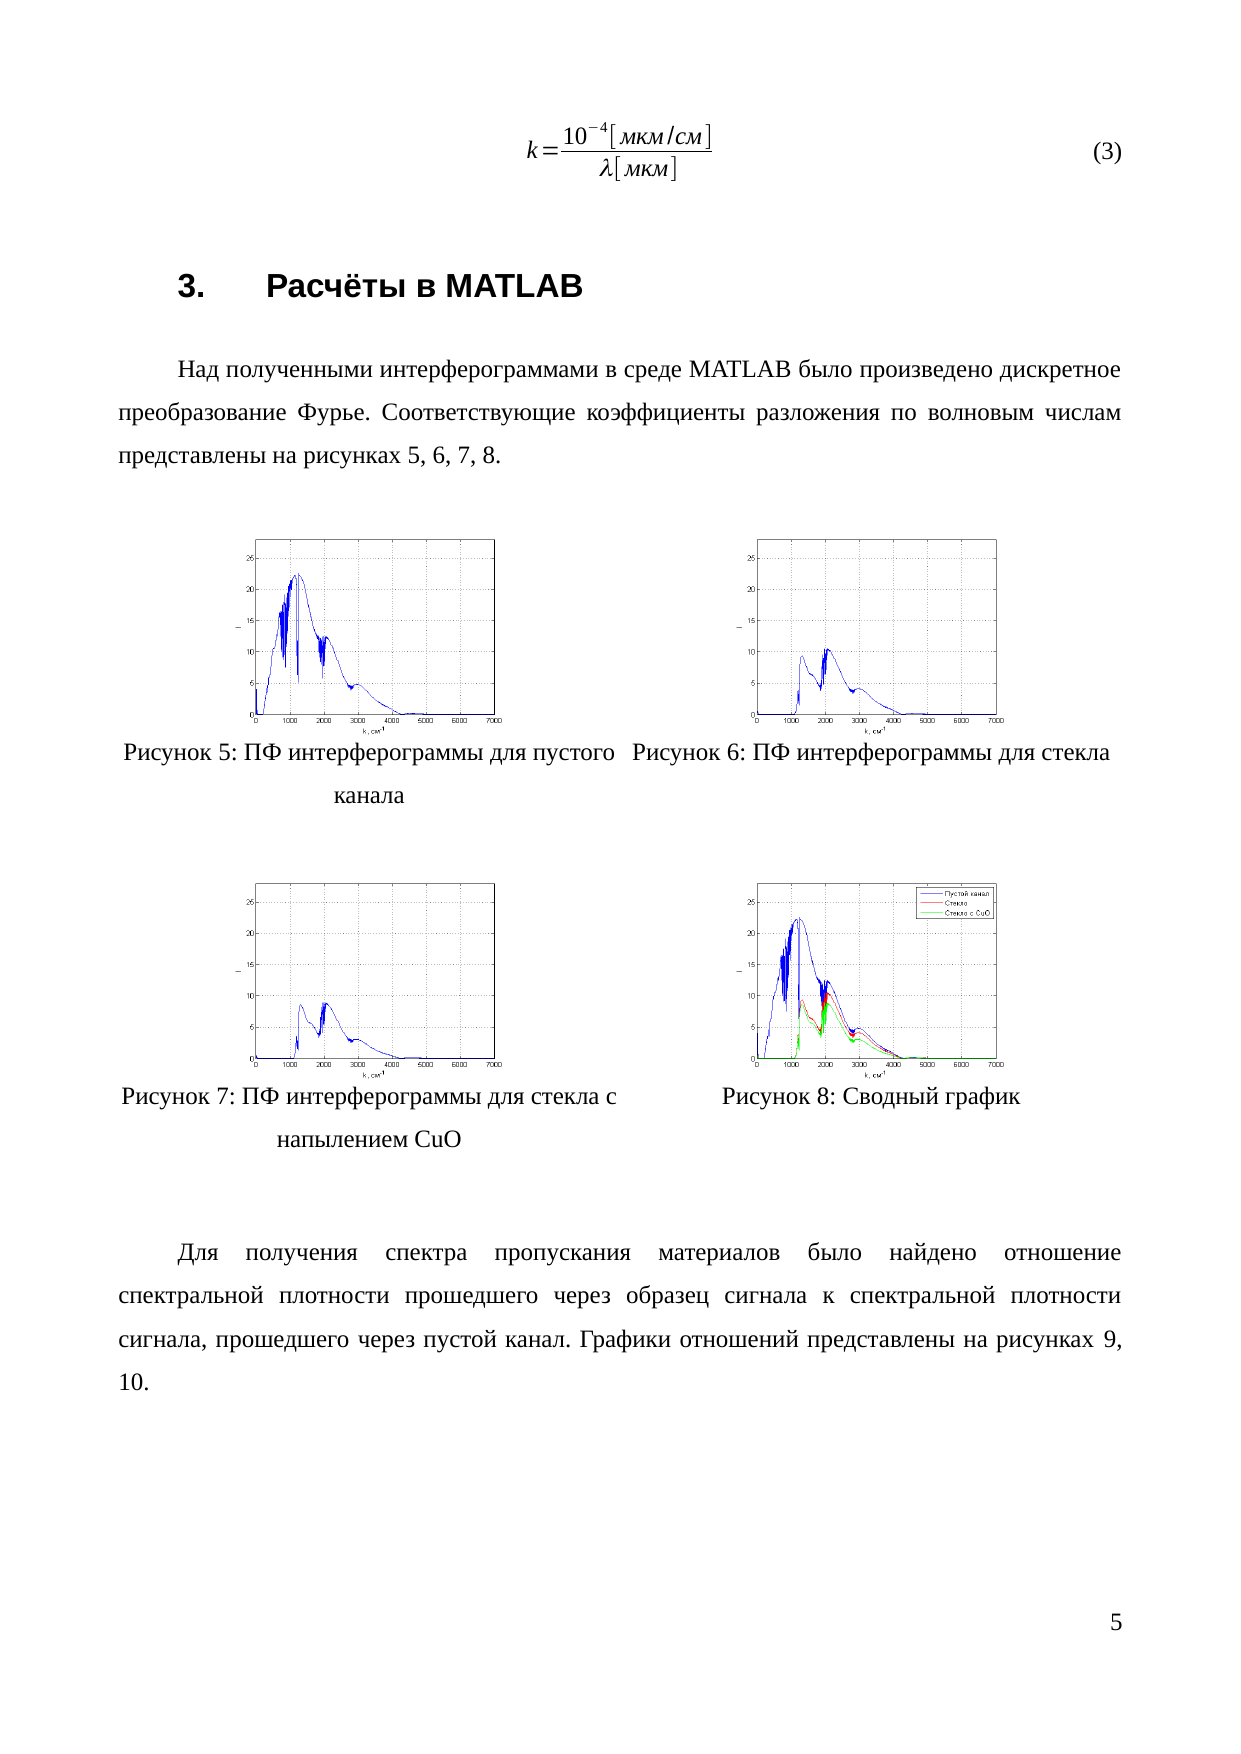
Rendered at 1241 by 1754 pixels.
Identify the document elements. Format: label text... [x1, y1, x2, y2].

text (3) [118, 118, 1122, 182]
table_header Рисунок 6: ПФ интерферограммы для стекла [620, 495, 1122, 839]
table_header Рисунок 5: ПФ интерферограммы для пустого канала [118, 495, 620, 839]
subtitle Расчёты в MATLAB [118, 267, 1122, 305]
picture [216, 523, 523, 738]
text Для получения спектра пропускания материалов было найдено отношение спектральной плотности прошедшего через образец сигнала к спектральной плотности сигнала, прошедшего через пустой канал. Графики отношений представлены на рисунках 9, 10. [118, 1237, 1122, 1396]
picture [717, 523, 1025, 738]
table_cell Рисунок 7: ПФ интерферограммы для стекла с напылением CuO [118, 839, 620, 1182]
picture [717, 867, 1025, 1082]
table_cell Рисунок 8: Сводный график [620, 839, 1122, 1182]
picture [216, 867, 523, 1082]
text Над полученными интерферограммами в среде MATLAB было произведено дискретное преобразование Фурье. Соответствующие коэффициенты разложения по волновым числам представлены на рисунках 5, 6, 7, 8. [118, 354, 1122, 469]
